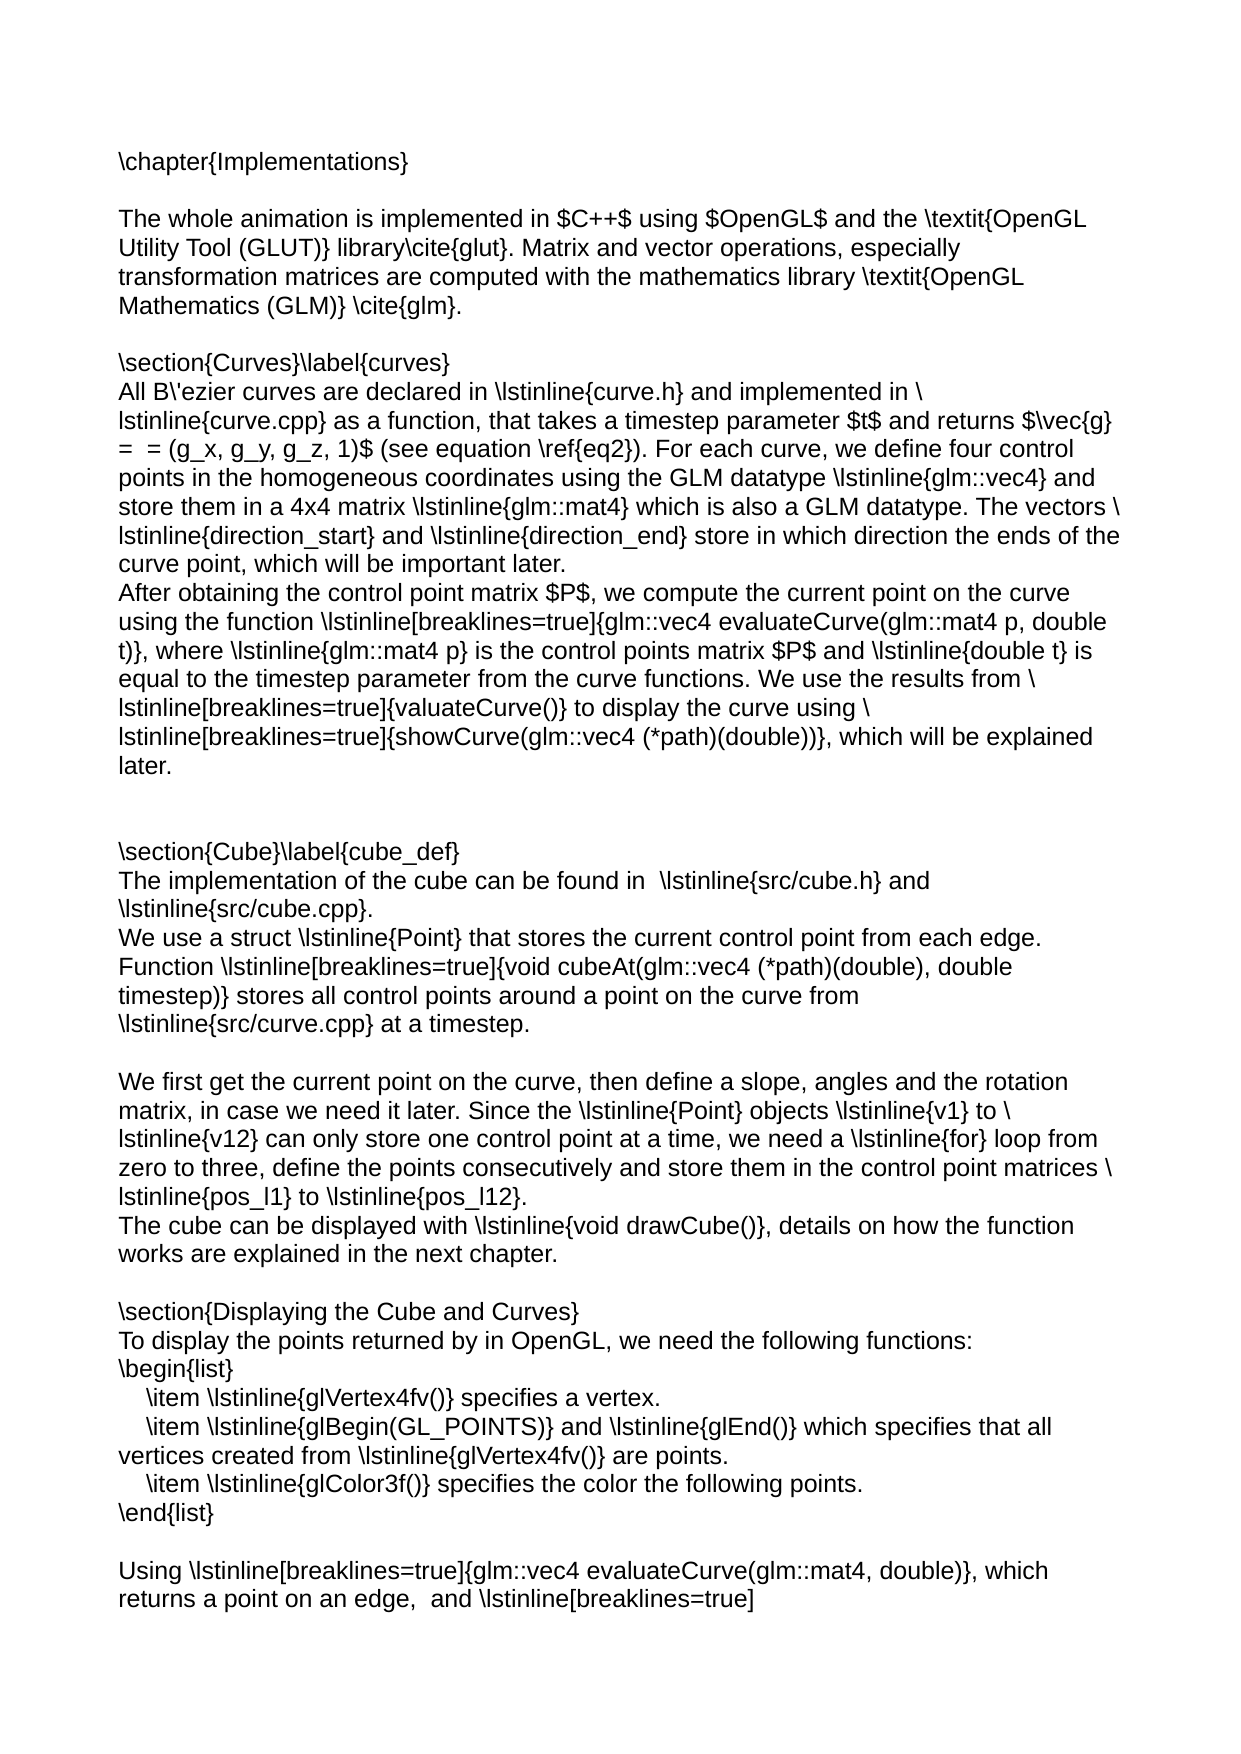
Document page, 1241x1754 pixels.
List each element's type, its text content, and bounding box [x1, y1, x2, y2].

text \section{Cube}\label{cube_def} [118, 837, 1122, 866]
text All B\'ezier curves are declared in \lstinline{curve.h} and implemented in \lstinline{curve.cpp} as a function, that takes a timestep parameter $t$ and returns $\vec{g} = = (g_x, g_y, g_z, 1)$ (see equation \ref{eq2}). For each curve, we define four control points in the homogeneous coordinates using the GLM datatype \lstinline{glm::vec4} and store them in a 4x4 matrix \lstinline{glm::mat4} which is also a GLM datatype. The vectors \lstinline{direction_start} and \lstinline{direction_end} store in which direction the ends of the curve point, which will be important later. [118, 377, 1122, 578]
text \item \lstinline{glVertex4fv()} specifies a vertex. [118, 1383, 1122, 1412]
text Using \lstinline[breaklines=true]{glm::vec4 evaluateCurve(glm::mat4, double)}, which returns a point on an edge, and \lstinline[breaklines=true] [118, 1556, 1122, 1613]
text \begin{list} [118, 1354, 1122, 1383]
text We first get the current point on the curve, then define a slope, angles and the rotation matrix, in case we need it later. Since the \lstinline{Point} objects \lstinline{v1} to \lstinline{v12} can only store one control point at a time, we need a \lstinline{for} loop from zero to three, define the points consecutively and store them in the control point matrices \lstinline{pos_l1} to \lstinline{pos_l12}. [118, 1067, 1122, 1211]
text \chapter{Implementations} [118, 147, 1122, 176]
text After obtaining the control point matrix $P$, we compute the current point on the curve using the function \lstinline[breaklines=true]{glm::vec4 evaluateCurve(glm::mat4 p, double t)}, where \lstinline{glm::mat4 p} is the control points matrix $P$ and \lstinline{double t} is equal to the timestep parameter from the curve functions. We use the results from \lstinline[breaklines=true]{valuateCurve()} to display the curve using \lstinline[breaklines=true]{showCurve(glm::vec4 (*path)(double))}, which will be explained later. [118, 578, 1122, 779]
text \section{Displaying the Cube and Curves} [118, 1297, 1122, 1326]
text \section{Curves}\label{curves} [118, 348, 1122, 377]
text \item \lstinline{glBegin(GL_POINTS)} and \lstinline{glEnd()} which specifies that all vertices created from \lstinline{glVertex4fv()} are points. [118, 1412, 1122, 1469]
text The implementation of the cube can be found in \lstinline{src/cube.h} and \lstinline{src/cube.cpp}. [118, 866, 1122, 923]
text The whole animation is implemented in $C++$ using $OpenGL$ and the \textit{OpenGL Utility Tool (GLUT)} library\cite{glut}. Matrix and vector operations, especially transformation matrices are computed with the mathematics library \textit{OpenGL Mathematics (GLM)} \cite{glm}. [118, 204, 1122, 319]
text We use a struct \lstinline{Point} that stores the current control point from each edge. [118, 923, 1122, 952]
text Function \lstinline[breaklines=true]{void cubeAt(glm::vec4 (*path)(double), double timestep)} stores all control points around a point on the curve from \lstinline{src/curve.cpp} at a timestep. [118, 952, 1122, 1038]
text To display the points returned by in OpenGL, we need the following functions: [118, 1326, 1122, 1354]
text \end{list} [118, 1498, 1122, 1527]
text The cube can be displayed with \lstinline{void drawCube()}, details on how the function works are explained in the next chapter. [118, 1211, 1122, 1268]
text \item \lstinline{glColor3f()} specifies the color the following points. [118, 1469, 1122, 1498]
